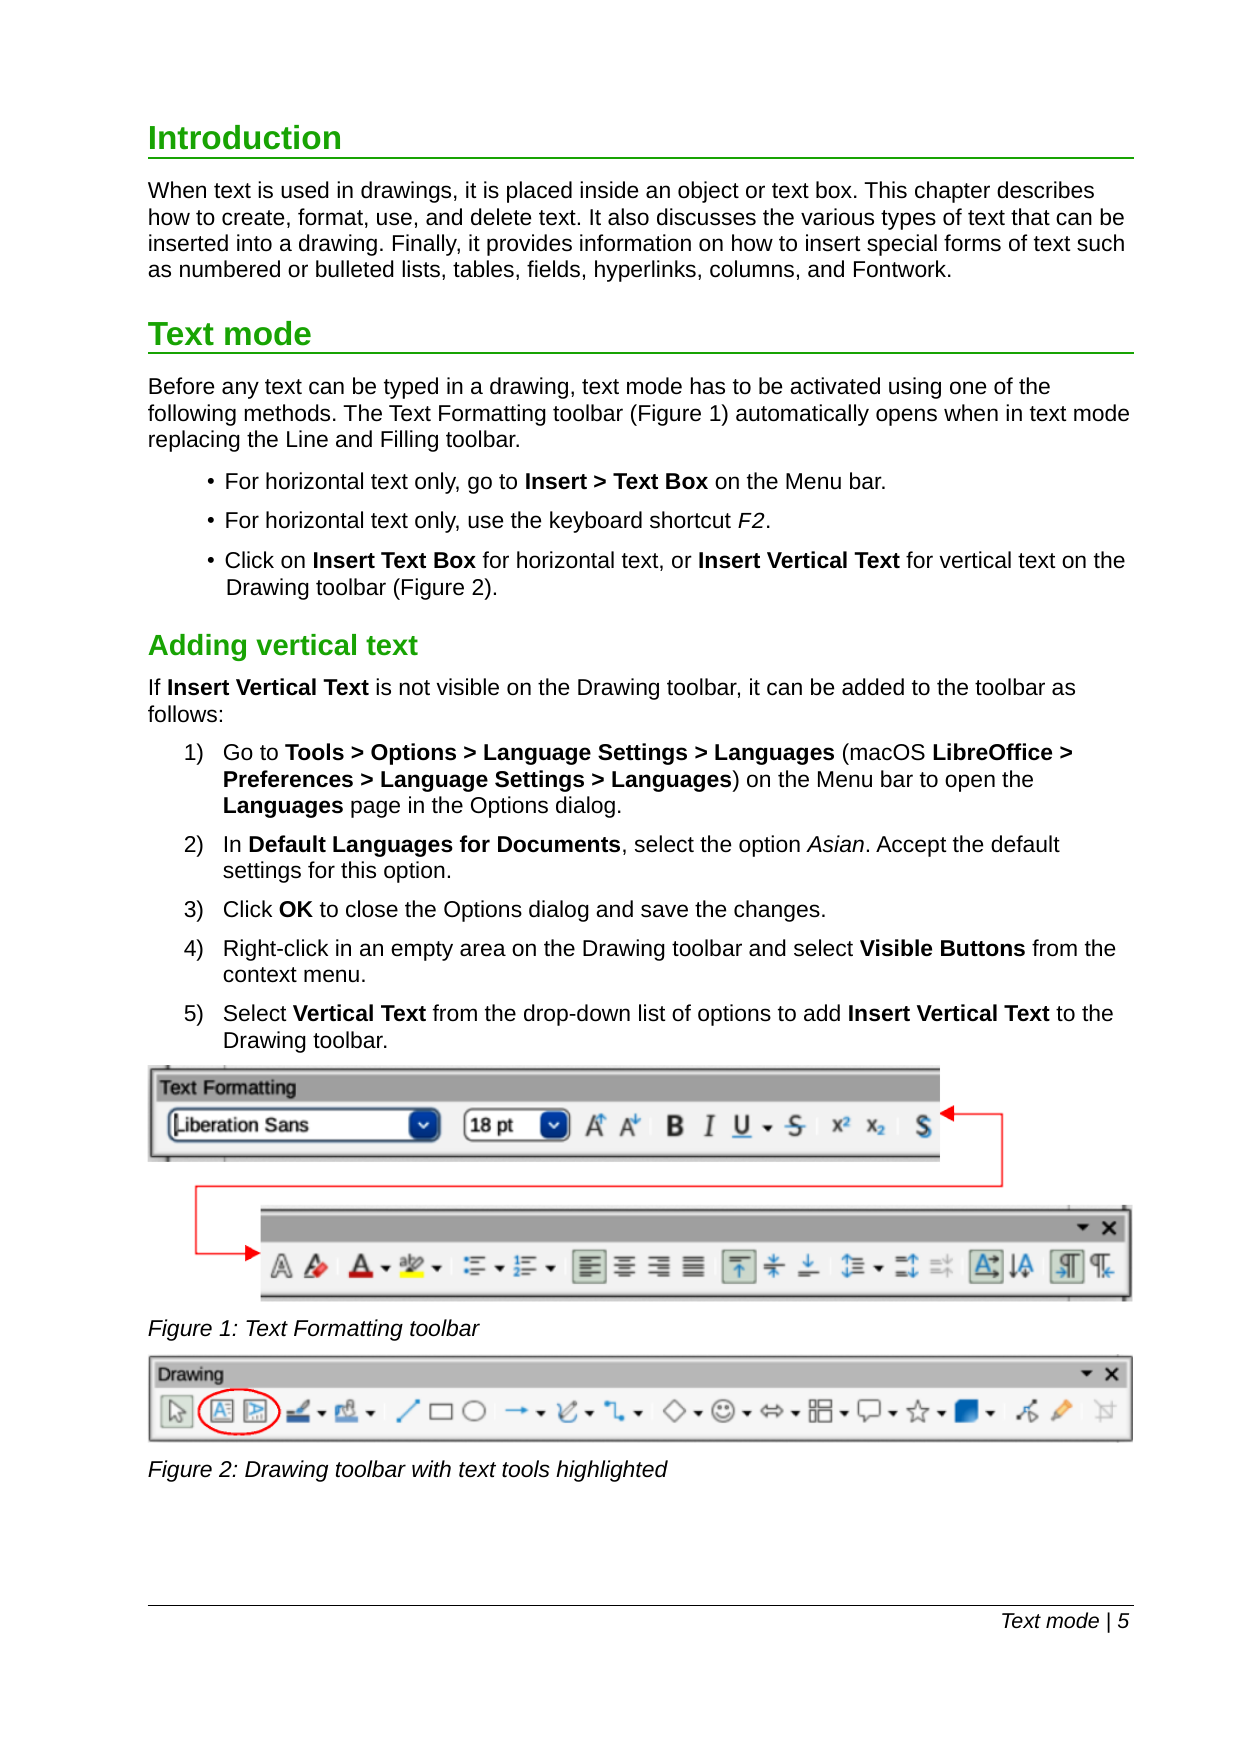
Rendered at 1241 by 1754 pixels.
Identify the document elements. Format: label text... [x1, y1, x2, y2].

text Before any text can be typed in a drawing, text mode has to be activated using one of the following methods. The Text Formatting toolbar (Figure 1) automatically opens when in text mode replacing the Line and Filling toolbar. [148, 373, 1134, 452]
list In Default Languages for Documents, select the option Asian. Accept the default settings for this option. [204, 831, 1134, 884]
picture [147, 1354, 1134, 1444]
subtitle Adding vertical text [148, 628, 1134, 662]
list Click OK to close the Options dialog and save the changes. [204, 896, 1134, 922]
picture [147, 1065, 1134, 1303]
text If Insert Vertical Text is not visible on the Drawing toolbar, it can be added to the toolbar as follows: [148, 674, 1134, 727]
subtitle Text mode [148, 314, 1134, 352]
text Figure 1: Text Formatting toolbar [148, 1315, 1134, 1342]
list For horizontal text only, use the keyboard shortcut F2. [204, 504, 1134, 535]
list Go to Tools > Options > Language Settings > Languages (macOS LibreOffice > Preferences > Language Settings > Languages) on the Menu bar to open the Languages page in the Options dialog. [204, 739, 1134, 818]
list Click on Insert Text Box for horizontal text, or Insert Vertical Text for vertical text on the Drawing toolbar (Figure 2). [204, 544, 1134, 603]
text When text is used in drawings, it is placed inside an object or text box. This chapter describes how to create, format, use, and delete text. It also discusses the various types of text that can be inserted into a drawing. Finally, it provides information on how to insert special forms of text such as numbered or bulleted lists, tables, fields, hyperlinks, columns, and Fontwork. [148, 177, 1134, 283]
subtitle Introduction [148, 118, 1134, 157]
list For horizontal text only, go to Insert > Text Box on the Menu bar. [204, 465, 1134, 494]
list Select Vertical Text from the drop-down list of options to add Insert Vertical Text to the Drawing toolbar. [204, 1000, 1134, 1053]
text Figure 2: Drawing toolbar with text tools highlighted [148, 1456, 1134, 1482]
list Right-click in an empty area on the Drawing toolbar and select Visible Buttons from the context menu. [204, 935, 1134, 988]
